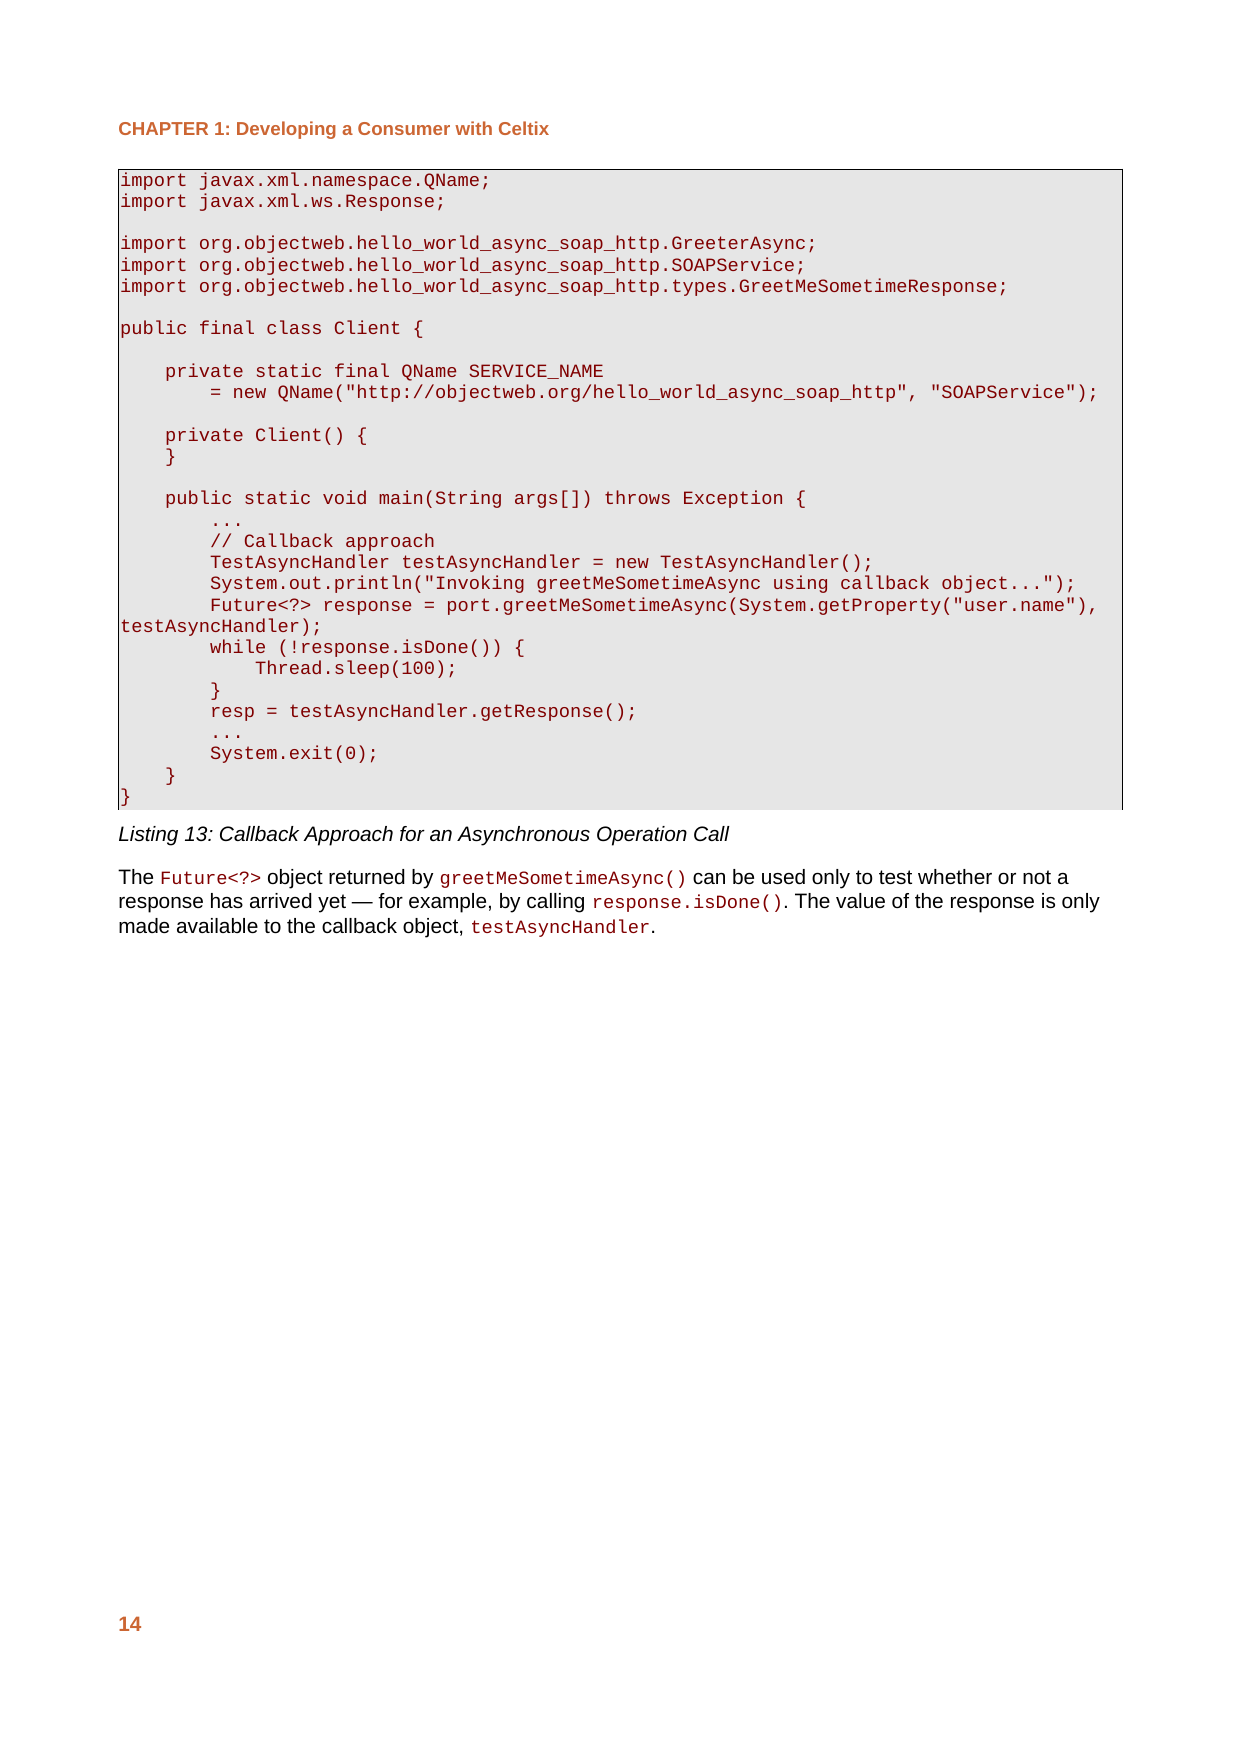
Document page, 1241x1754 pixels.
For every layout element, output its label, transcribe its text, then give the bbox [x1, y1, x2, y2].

table_header import javax.xml.namespace.QName; import javax.xml.ws.Response; import org.objectweb.hello_world_async_soap_http.GreeterAsync; import org.objectweb.hello_world_async_soap_http.SOAPService; import org.objectweb.hello_world_async_soap_http.types.GreetMeSometimeResponse; public final class Client { private static final QName SERVICE_NAME = new QName("http://objectweb.org/hello_world_async_soap_http", "SOAPService"); private Client() { } public static void main(String args[]) throws Exception { ... // Callback approach TestAsyncHandler testAsyncHandler = new TestAsyncHandler(); System.out.println("Invoking greetMeSometimeAsync using callback object..."); Future<?> response = port.greetMeSometimeAsync(System.getProperty("user.name"), testAsyncHandler); while (!response.isDone()) { Thread.sleep(100); } resp = testAsyncHandler.getResponse(); ... System.exit(0); } } [119, 170, 1122, 810]
text The Future<?> object returned by greetMeSometimeAsync() can be used only to test whether or not a response has arrived yet — for example, by calling response.isDone(). The value of the response is only made available to the callback object, testAsyncHandler. [118, 865, 1122, 939]
list Listing 13: Callback Approach for an Asynchronous Operation Call [118, 822, 1122, 845]
